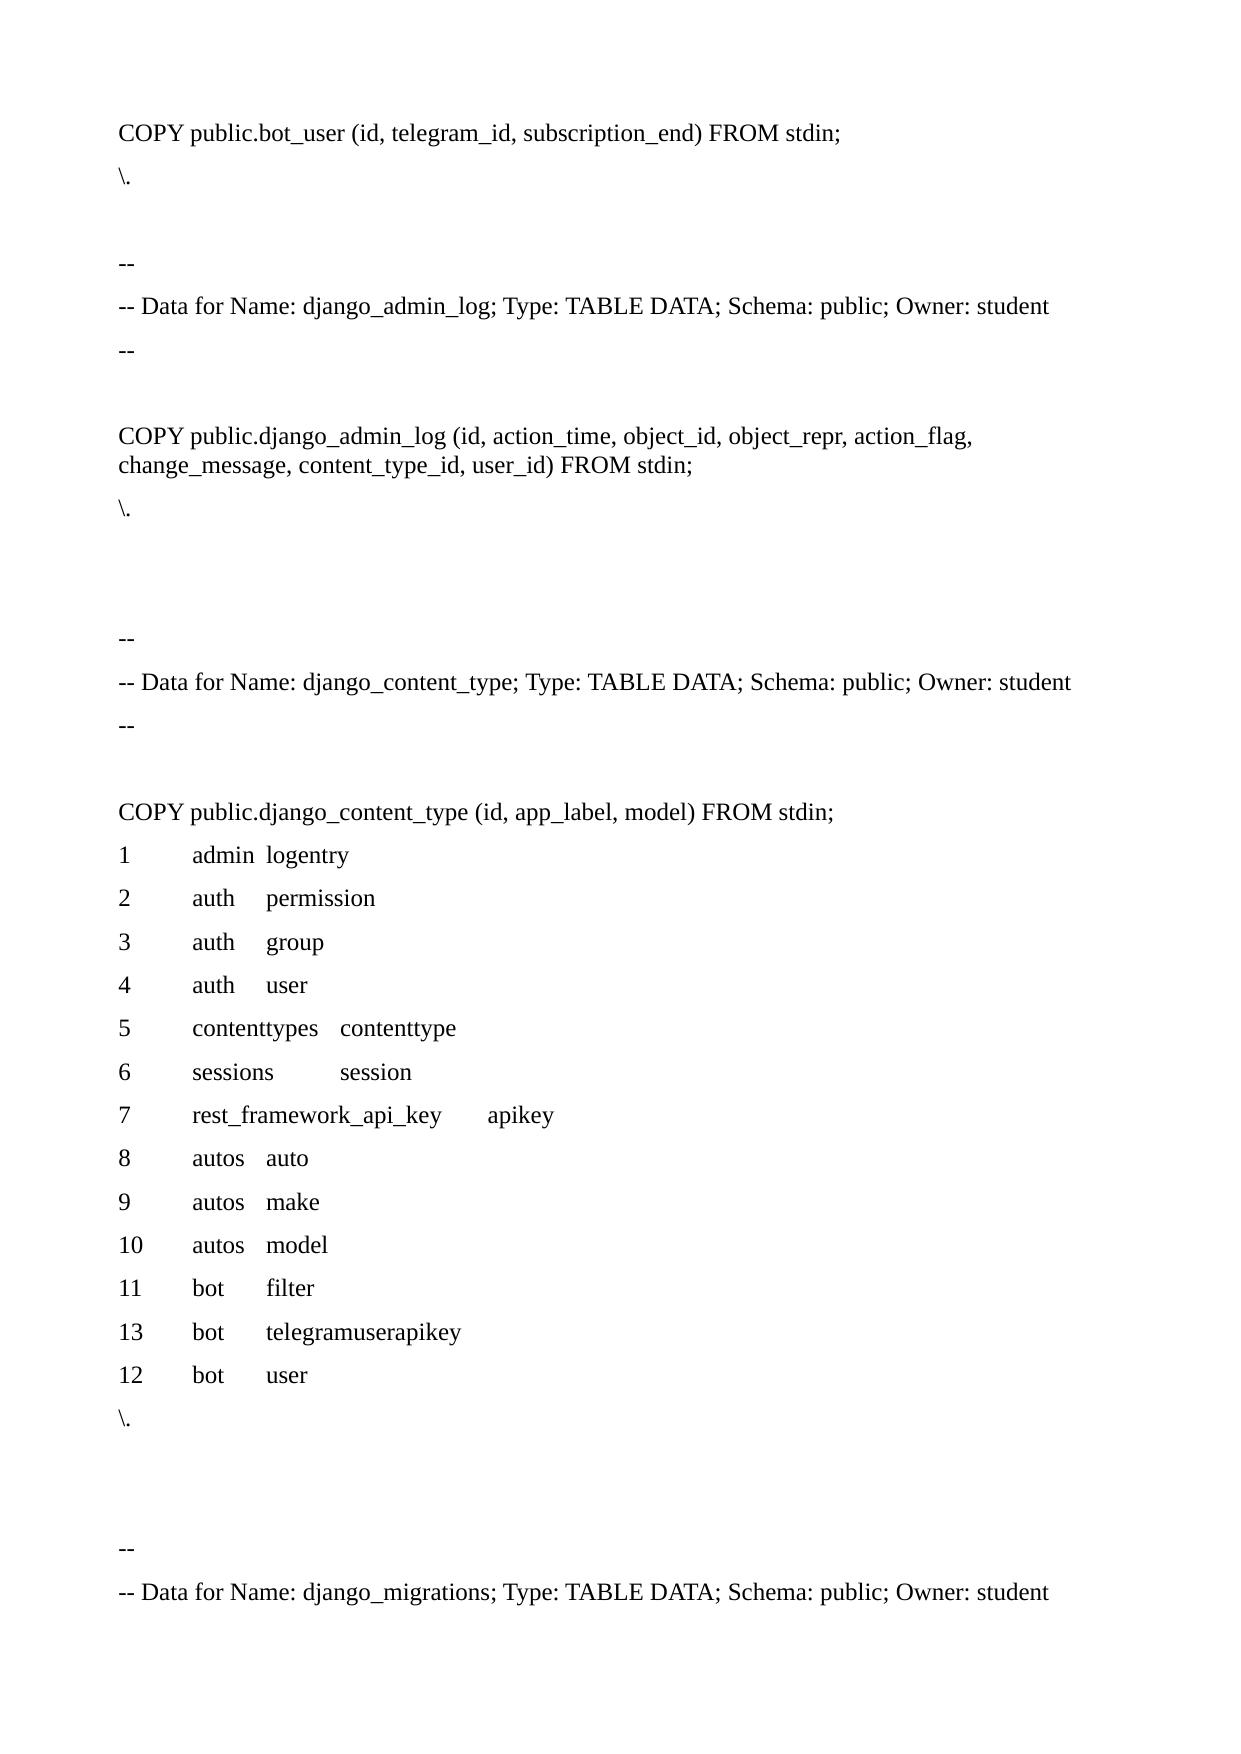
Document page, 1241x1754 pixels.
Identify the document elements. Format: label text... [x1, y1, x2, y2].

text 13 bot telegramuserapikey [118, 1317, 1122, 1346]
text 4 auth user [118, 970, 1122, 999]
text COPY public.django_content_type (id, app_label, model) FROM stdin; [118, 797, 1122, 826]
text \. [118, 493, 1122, 522]
text COPY public.bot_user (id, telegram_id, subscription_end) FROM stdin; [118, 118, 1122, 147]
text -- [118, 1533, 1122, 1562]
text 9 autos make [118, 1187, 1122, 1216]
text -- Data for Name: django_content_type; Type: TABLE DATA; Schema: public; Owner: student [118, 667, 1122, 696]
text -- [118, 710, 1122, 739]
text 5 contenttypes contenttype [118, 1013, 1122, 1042]
text \. [118, 161, 1122, 190]
text 12 bot user [118, 1360, 1122, 1389]
text 7 rest_framework_api_key apikey [118, 1100, 1122, 1129]
text -- [118, 248, 1122, 277]
text -- [118, 623, 1122, 652]
text 2 auth permission [118, 883, 1122, 912]
text 1 admin logentry [118, 840, 1122, 869]
text 8 autos auto [118, 1143, 1122, 1172]
text 10 autos model [118, 1230, 1122, 1259]
text 11 bot filter [118, 1273, 1122, 1302]
text 6 sessions session [118, 1057, 1122, 1086]
text COPY public.django_admin_log (id, action_time, object_id, object_repr, action_flag, change_message, content_type_id, user_id) FROM stdin; [118, 421, 1122, 479]
text -- Data for Name: django_admin_log; Type: TABLE DATA; Schema: public; Owner: student [118, 291, 1122, 320]
text \. [118, 1403, 1122, 1432]
text -- [118, 335, 1122, 363]
text -- Data for Name: django_migrations; Type: TABLE DATA; Schema: public; Owner: student [118, 1577, 1122, 1606]
text 3 auth group [118, 927, 1122, 956]
